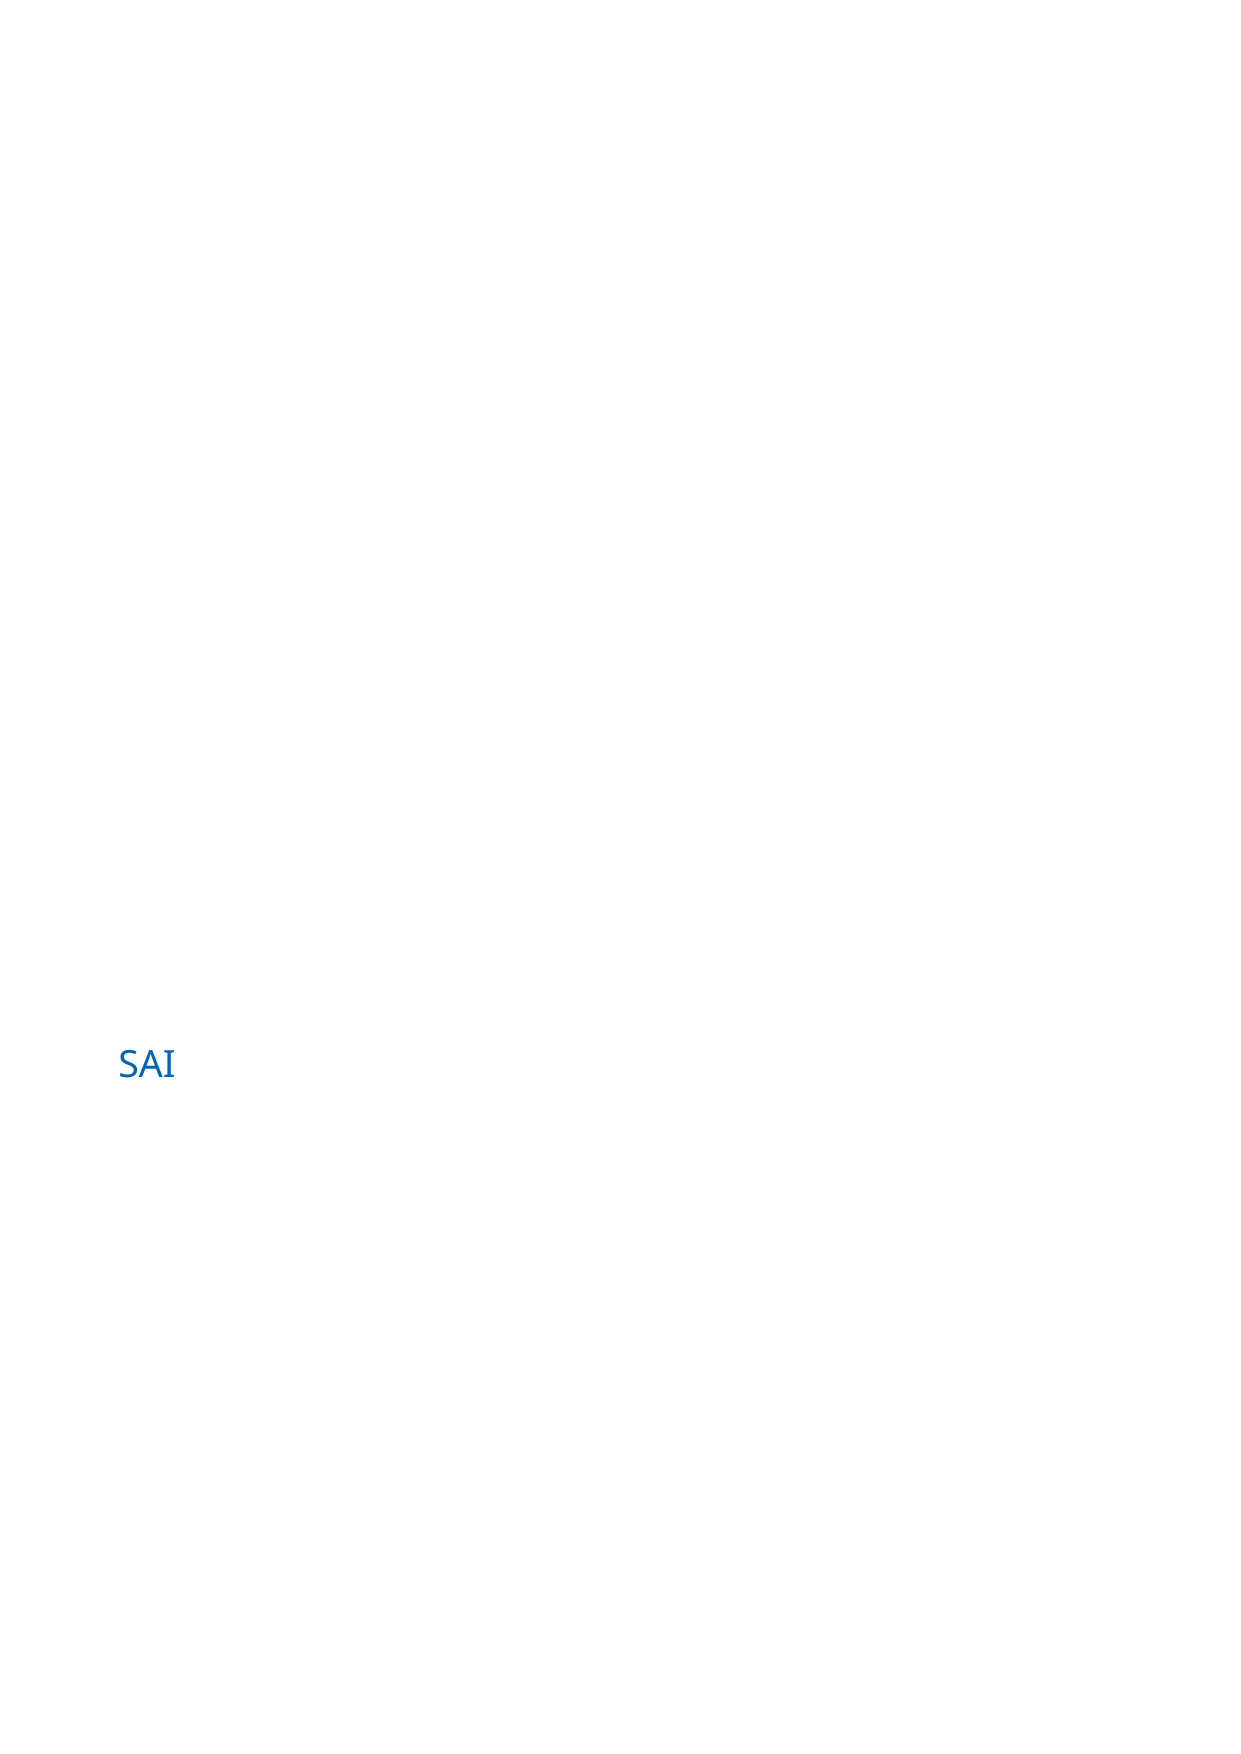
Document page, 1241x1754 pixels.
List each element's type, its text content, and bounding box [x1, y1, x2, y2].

text SAI [118, 1038, 1122, 1089]
